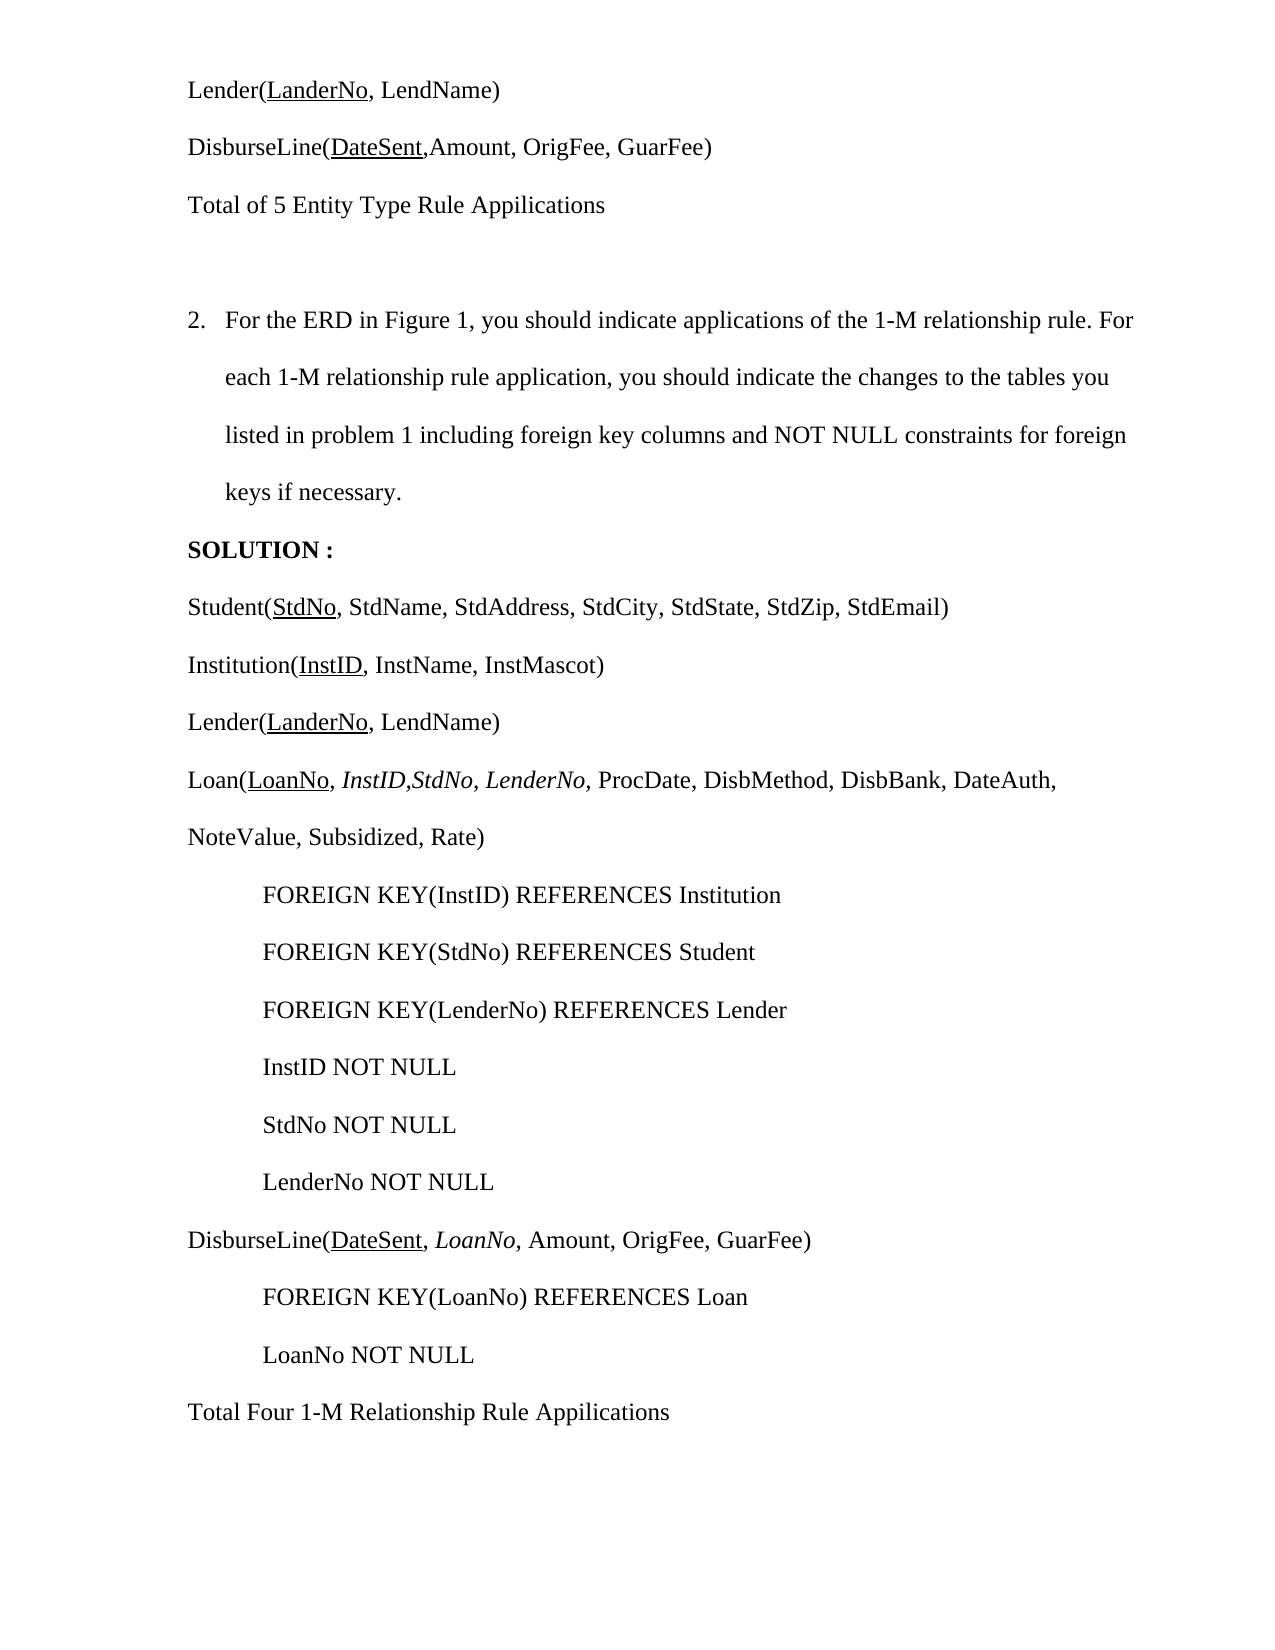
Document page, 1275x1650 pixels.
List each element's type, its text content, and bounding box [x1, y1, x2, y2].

text Loan(LoanNo, InstID,StdNo, LenderNo, ProcDate, DisbMethod, DisbBank, DateAuth, NoteValue, Subsidized, Rate) [187, 765, 1162, 851]
text FOREIGN KEY(StdNo) REFERENCES Student [187, 937, 1162, 966]
text DisburseLine(DateSent,Amount, OrigFee, GuarFee) [187, 132, 1162, 161]
text SOLUTION : [187, 535, 1162, 564]
text FOREIGN KEY(LoanNo) REFERENCES Loan [187, 1282, 1162, 1311]
text Total Four 1-M Relationship Rule Appilications [187, 1397, 1162, 1426]
list For the ERD in Figure 1, you should indicate applications of the 1-M relationship rule. For each 1-M relationship rule application, you should indicate the changes to the tables you listed in problem 1 including foreign key columns and NOT NULL constraints for foreign keys if necessary. [187, 305, 1162, 506]
text Lender(LanderNo, LendName) [187, 707, 1162, 736]
text Student(StdNo, StdName, StdAddress, StdCity, StdState, StdZip, StdEmail) [187, 592, 1162, 621]
text FOREIGN KEY(InstID) REFERENCES Institution [187, 880, 1162, 909]
text Lender(LanderNo, LendName) [187, 75, 1162, 104]
text InstID NOT NULL [187, 1052, 1162, 1081]
text LenderNo NOT NULL [187, 1167, 1162, 1196]
text StdNo NOT NULL [187, 1110, 1162, 1139]
text Institution(InstID, InstName, InstMascot) [187, 650, 1162, 679]
text Total of 5 Entity Type Rule Appilications [187, 190, 1162, 219]
text FOREIGN KEY(LenderNo) REFERENCES Lender [187, 995, 1162, 1024]
text DisburseLine(DateSent, LoanNo, Amount, OrigFee, GuarFee) [187, 1225, 1162, 1254]
text LoanNo NOT NULL [187, 1340, 1162, 1369]
